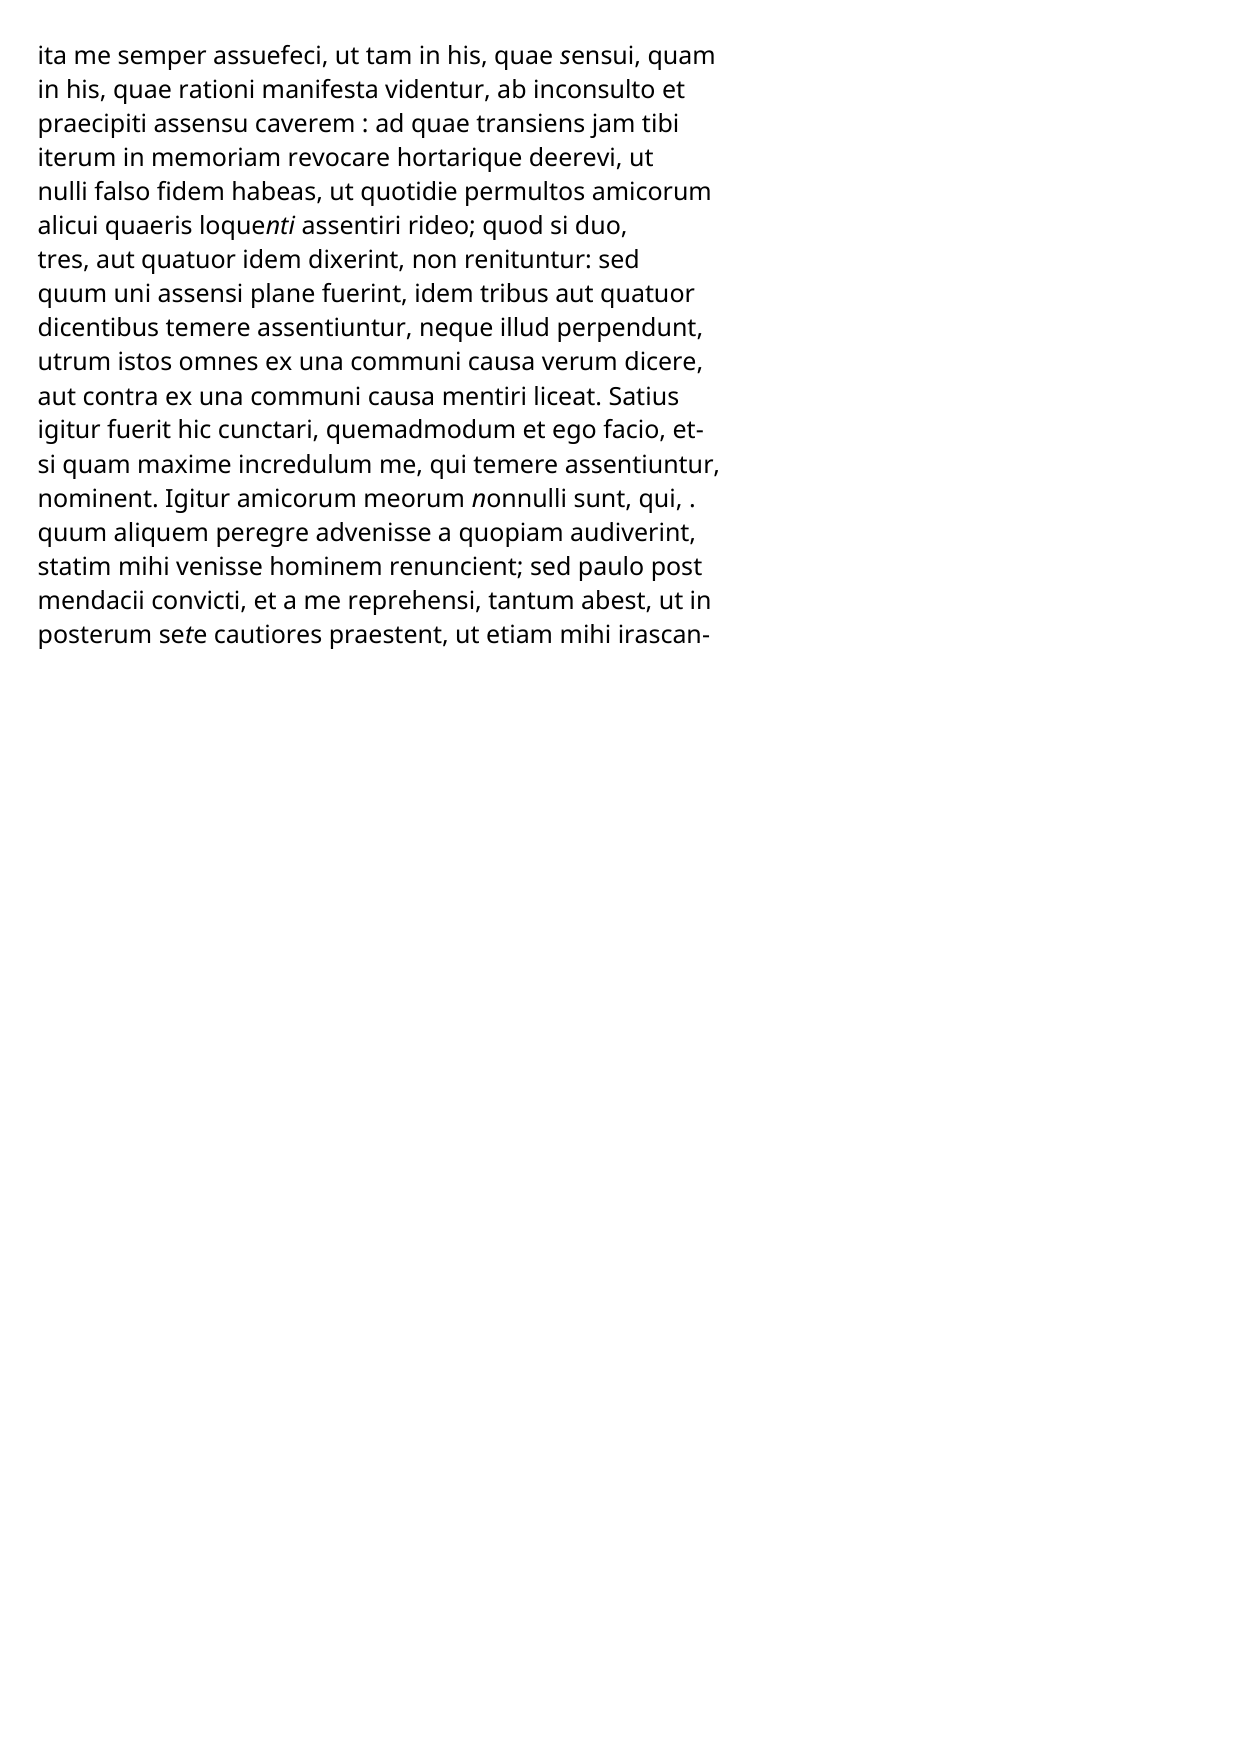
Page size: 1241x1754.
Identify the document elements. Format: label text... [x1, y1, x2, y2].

text ita me semper assuefeci, ut tam in his, quae sensui, quam in his, quae rationi manifesta videntur, ab inconsulto et praecipiti assensu caverem : ad quae transiens jam tibi iterum in memoriam revocare hortarique deerevi, ut nulli falso fidem habeas, ut quotidie permultos amicorum alicui quaeris loquenti assentiri rideo; quod si duo, tres, aut quatuor idem dixerint, non renituntur: sed quum uni assensi plane fuerint, idem tribus aut quatuor dicentibus temere assentiuntur, neque illud perpendunt, utrum istos omnes ex una communi causa verum dicere, aut contra ex una communi causa mentiri liceat. Satius igitur fuerit hic cunctari, quemadmodum et ego facio, et- si quam maxime incredulum me, qui temere assentiuntur, nominent. Igitur amicorum meorum nonnulli sunt, qui, . quum aliquem peregre advenisse a quopiam audiverint, statim mihi venisse hominem renuncient; sed paulo post mendacii convicti, et a me reprehensi, tantum abest, ut in posterum sete cautiores praestent, ut etiam mihi irascan- [37, 37, 1203, 651]
